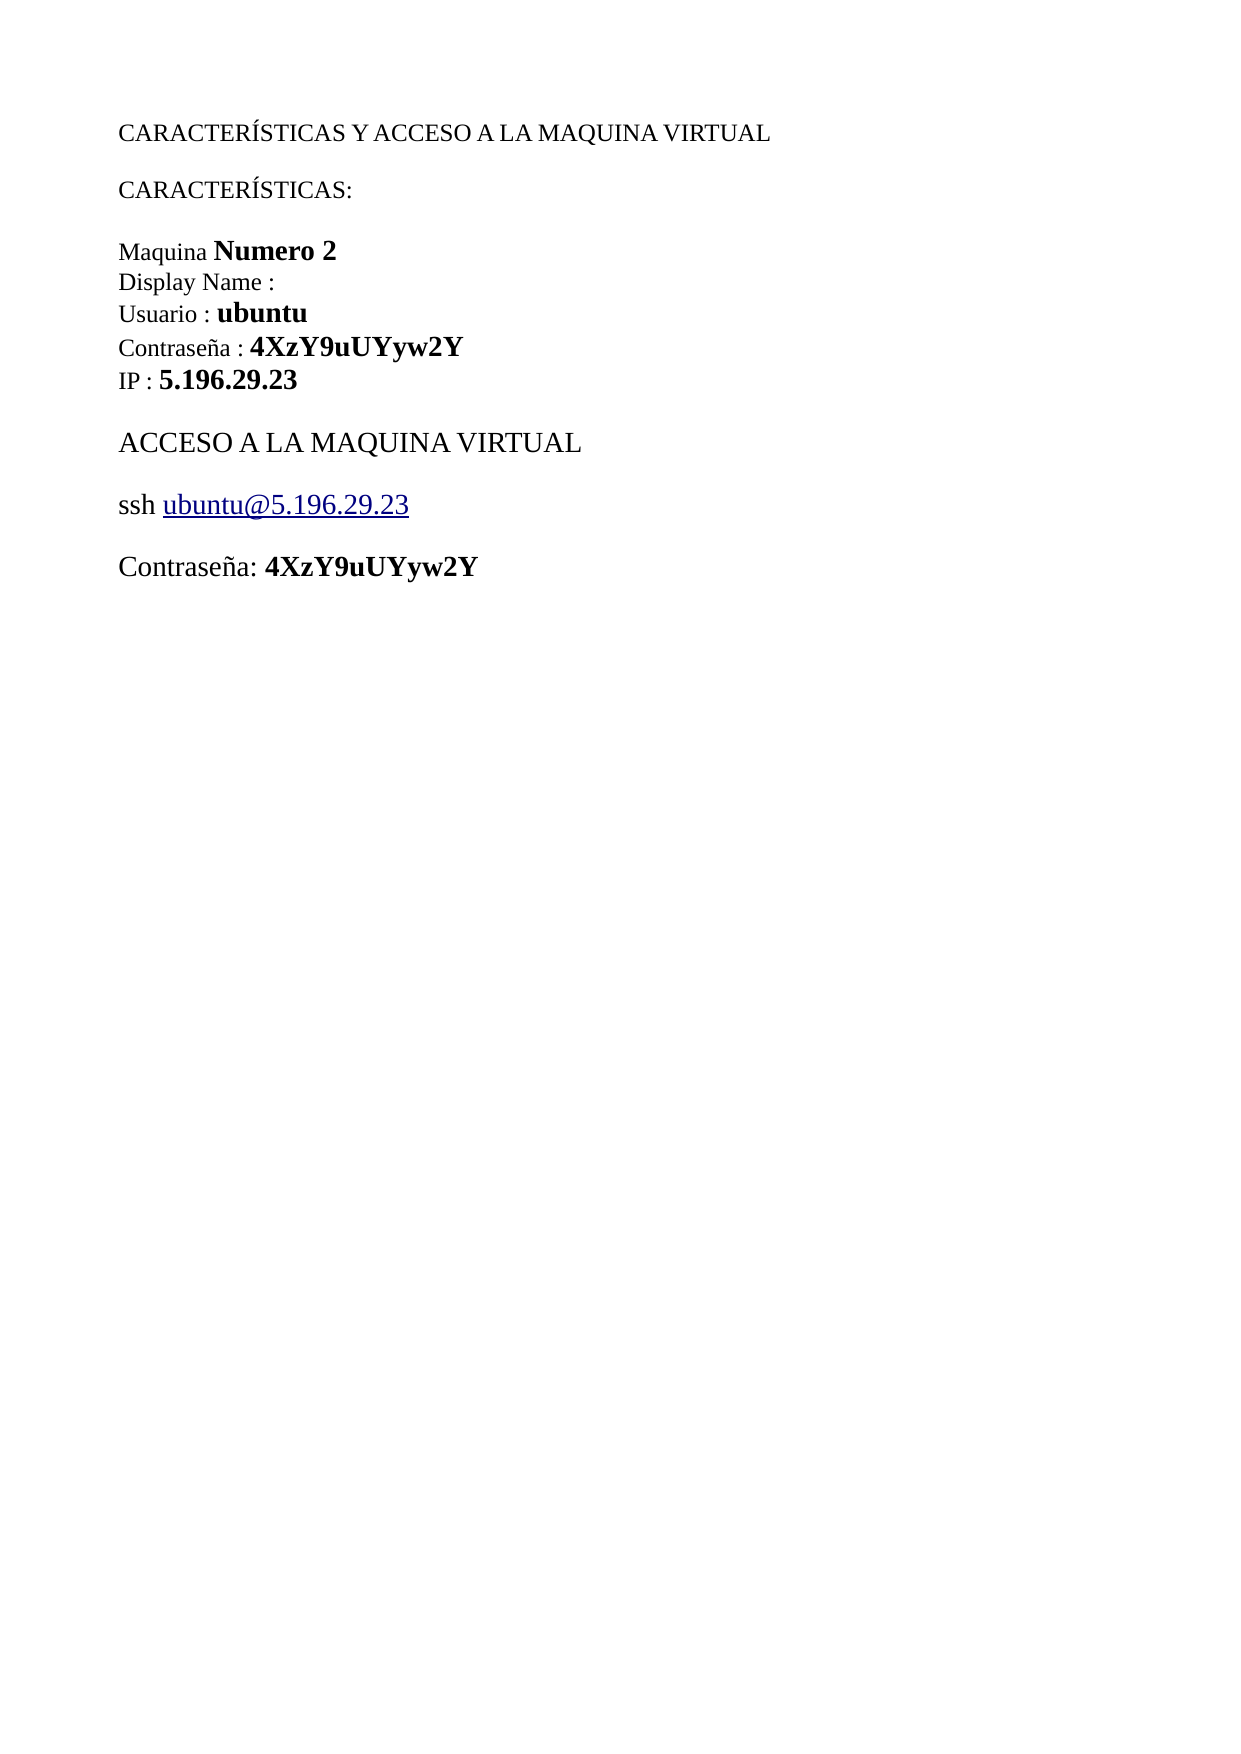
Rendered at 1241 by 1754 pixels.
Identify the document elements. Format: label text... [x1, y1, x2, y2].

text ACCESO A LA MAQUINA VIRTUAL [118, 425, 1122, 458]
text ssh ubuntu@5.196.29.23 [118, 487, 1122, 521]
text Maquina Numero 2 [118, 233, 1122, 267]
text Contraseña: 4XzY9uUYyw2Y [118, 549, 1122, 583]
text CARACTERÍSTICAS Y ACCESO A LA MAQUINA VIRTUAL [118, 118, 1122, 147]
text CARACTERÍSTICAS: [118, 176, 1122, 204]
text Display Name : [118, 267, 1122, 295]
text Contraseña : 4XzY9uUYyw2Y [118, 329, 1122, 362]
text Usuario : ubuntu [118, 295, 1122, 329]
text IP : 5.196.29.23 [118, 362, 1122, 396]
